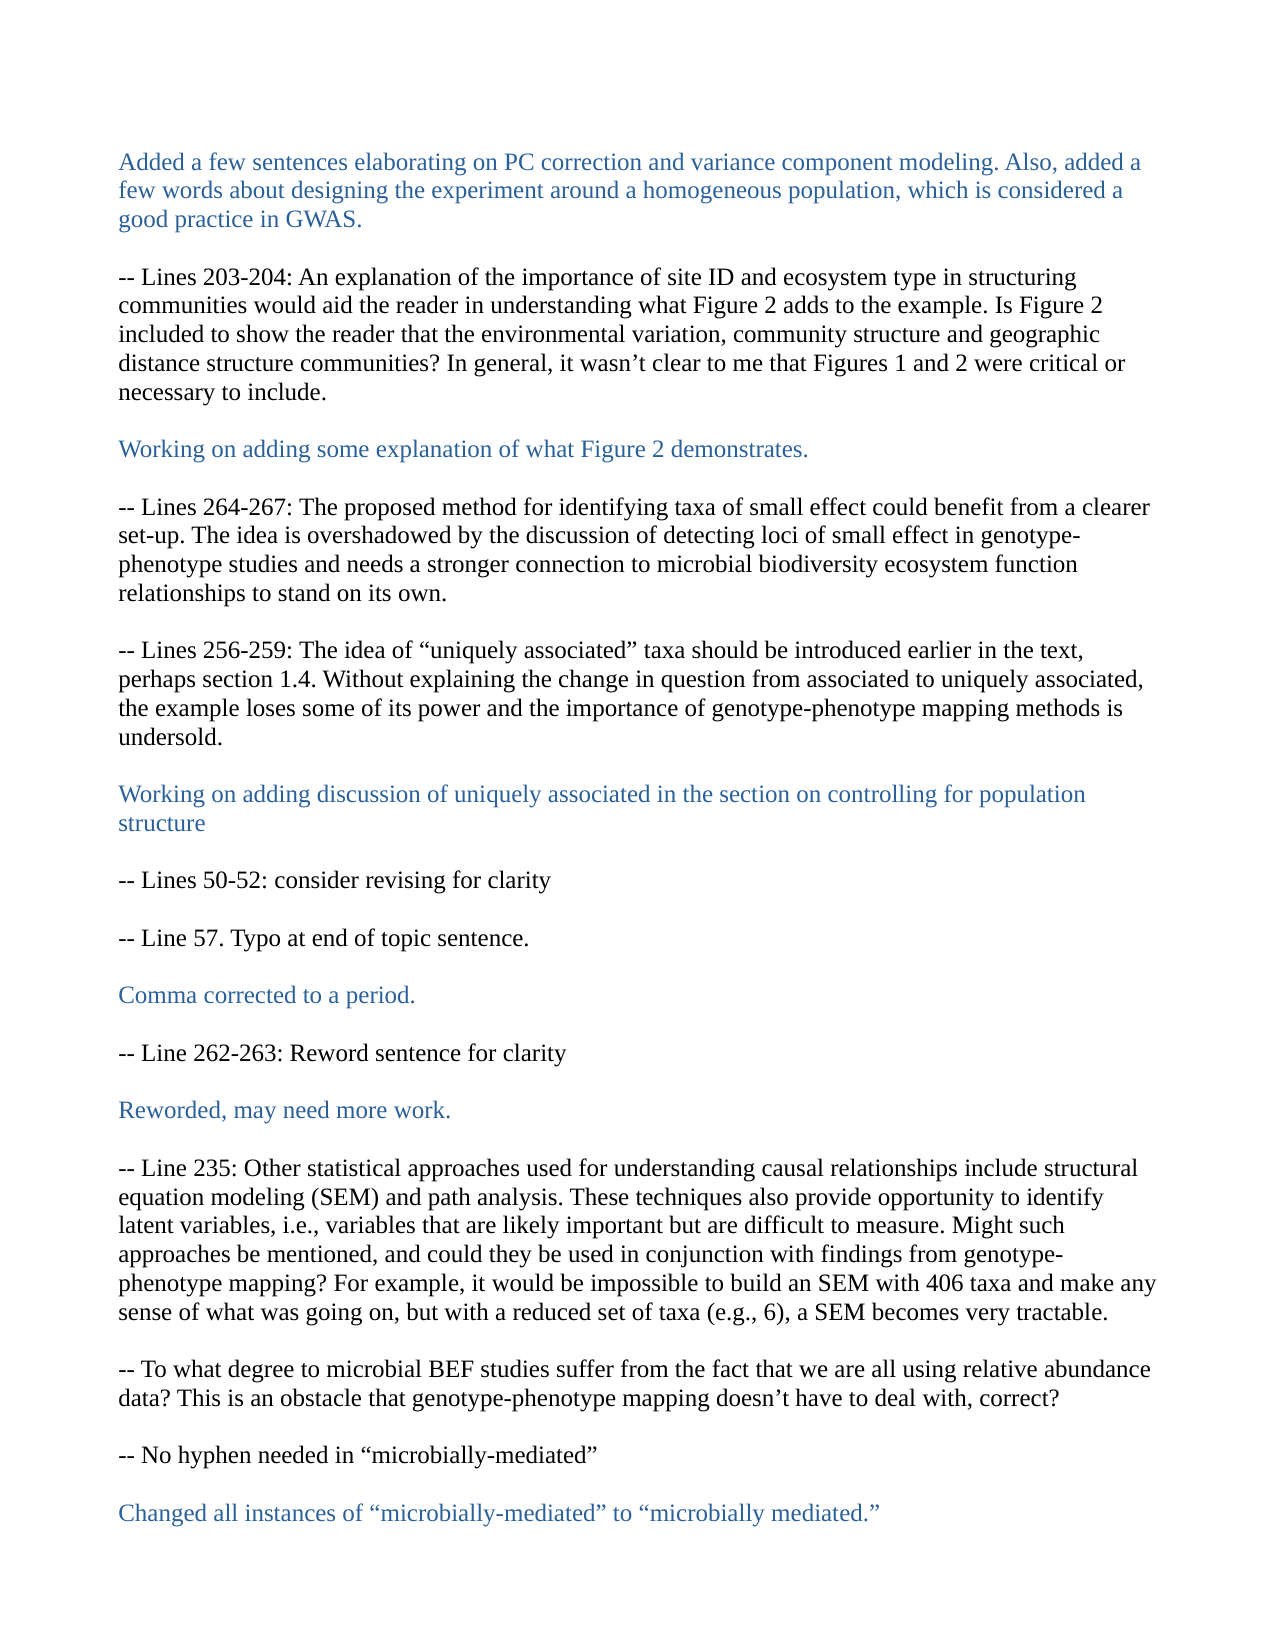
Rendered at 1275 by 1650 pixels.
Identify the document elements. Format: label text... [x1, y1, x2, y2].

text -- Lines 264-267: The proposed method for identifying taxa of small effect could benefit from a clearer set-up. The idea is overshadowed by the discussion of detecting loci of small effect in genotype-phenotype studies and needs a stronger connection to microbial biodiversity ecosystem function relationships to stand on its own. [118, 492, 1157, 607]
text Reworded, may need more work. [118, 1096, 1157, 1124]
text Changed all instances of “microbially-mediated” to “microbially mediated.” [118, 1498, 1157, 1527]
text -- Lines 256-259: The idea of “uniquely associated” taxa should be introduced earlier in the text, perhaps section 1.4. Without explaining the change in question from associated to uniquely associated, the example loses some of its power and the importance of genotype-phenotype mapping methods is undersold. [118, 636, 1157, 751]
text Comma corrected to a period. [118, 981, 1157, 1009]
text Added a few sentences elaborating on PC correction and variance component modeling. Also, added a few words about designing the experiment around a homogeneous population, which is considered a good practice in GWAS. [118, 147, 1157, 233]
text -- Lines 50-52: consider revising for clarity [118, 866, 1157, 894]
text -- No hyphen needed in “microbially-mediated” [118, 1441, 1157, 1469]
text -- Line 262-263: Reword sentence for clarity [118, 1038, 1157, 1067]
text -- To what degree to microbial BEF studies suffer from the fact that we are all using relative abundance data? This is an obstacle that genotype-phenotype mapping doesn’t have to deal with, correct? [118, 1354, 1157, 1412]
text -- Lines 203-204: An explanation of the importance of site ID and ecosystem type in structuring communities would aid the reader in understanding what Figure 2 adds to the example. Is Figure 2 included to show the reader that the environmental variation, community structure and geographic distance structure communities? In general, it wasn’t clear to me that Figures 1 and 2 were critical or necessary to include. [118, 262, 1157, 406]
text Working on adding some explanation of what Figure 2 demonstrates. [118, 434, 1157, 463]
text Working on adding discussion of uniquely associated in the section on controlling for population structure [118, 779, 1157, 837]
text -- Line 57. Typo at end of topic sentence. [118, 923, 1157, 952]
text -- Line 235: Other statistical approaches used for understanding causal relationships include structural equation modeling (SEM) and path analysis. These techniques also provide opportunity to identify latent variables, i.e., variables that are likely important but are difficult to measure. Might such approaches be mentioned, and could they be used in conjunction with findings from genotype-phenotype mapping? For example, it would be impossible to build an SEM with 406 taxa and make any sense of what was going on, but with a reduced set of taxa (e.g., 6), a SEM becomes very tractable. [118, 1153, 1157, 1326]
